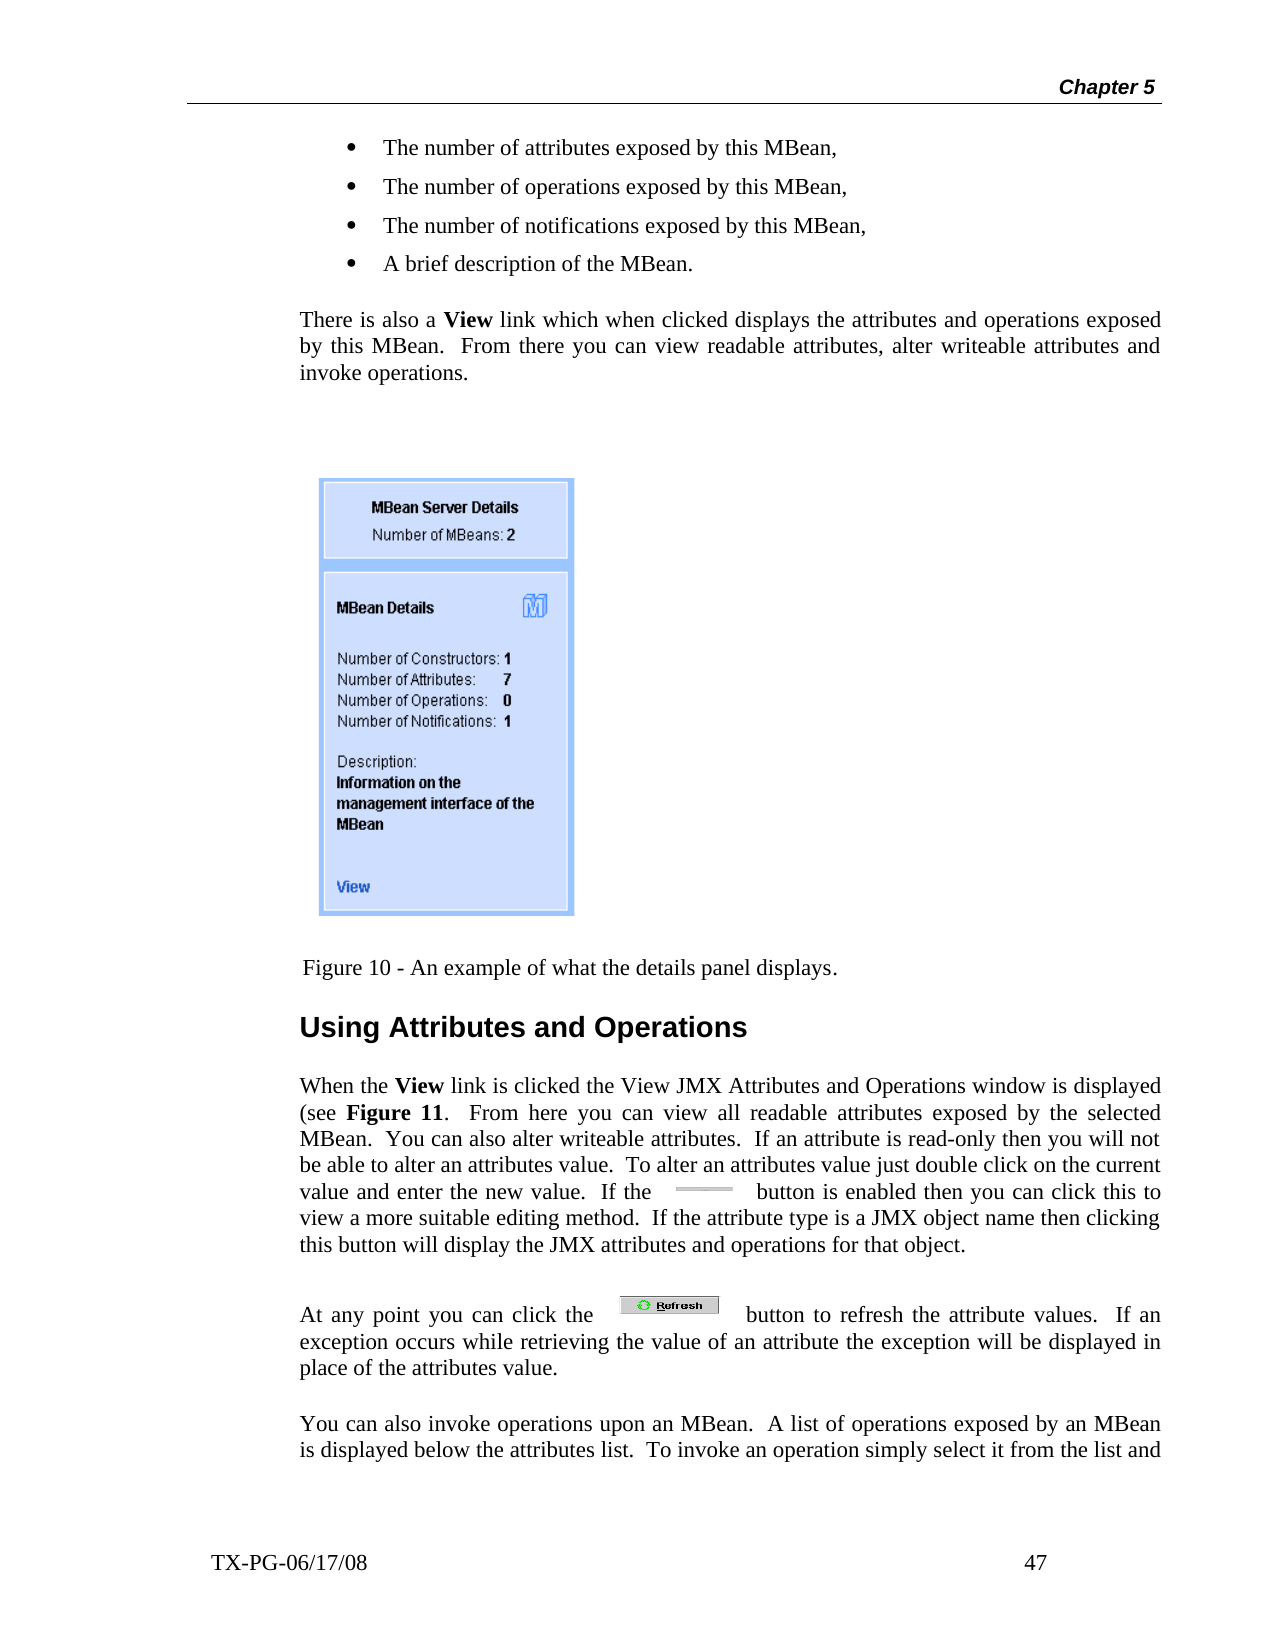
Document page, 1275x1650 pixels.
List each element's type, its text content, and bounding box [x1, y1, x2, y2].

text You can also invoke operations upon an MBean. A list of operations exposed by an MBean is displayed below the attributes list. To invoke an operation simply select it from the list and [299, 1409, 1162, 1462]
list A brief description of the MBean. [347, 251, 1162, 277]
list The number of attributes exposed by this MBean, [347, 134, 1162, 160]
list The number of notifications exposed by this MBean, [347, 212, 1162, 238]
text There is also a View link which when clicked displays the attributes and operations exposed by this MBean. From there you can view readable attributes, alter writeable attributes and invoke operations. [299, 306, 1162, 385]
text When the View link is clicked the View JMX Attributes and Operations window is displayed (see Figure 11. From here you can view all readable attributes exposed by the selected MBean. You can also alter writeable attributes. If an attribute is read-only then you will not be able to alter an attributes value. To alter an attributes value just double click on the current value and enter the new value. If the button is enabled then you can click this to view a more suitable editing method. If the attribute type is a JMX object name then clicking this button will display the JMX attributes and operations for that object. [299, 1072, 1162, 1257]
subtitle Using Attributes and Operations [187, 1010, 1162, 1043]
text Figure 10 - An example of what the details panel displays. [302, 954, 1162, 981]
text At any point you can click the button to refresh the attribute values. If an exception occurs while retrieving the value of an attribute the exception will be displayed in place of the attributes value. [299, 1286, 1162, 1380]
list The number of operations exposed by this MBean, [347, 173, 1162, 199]
